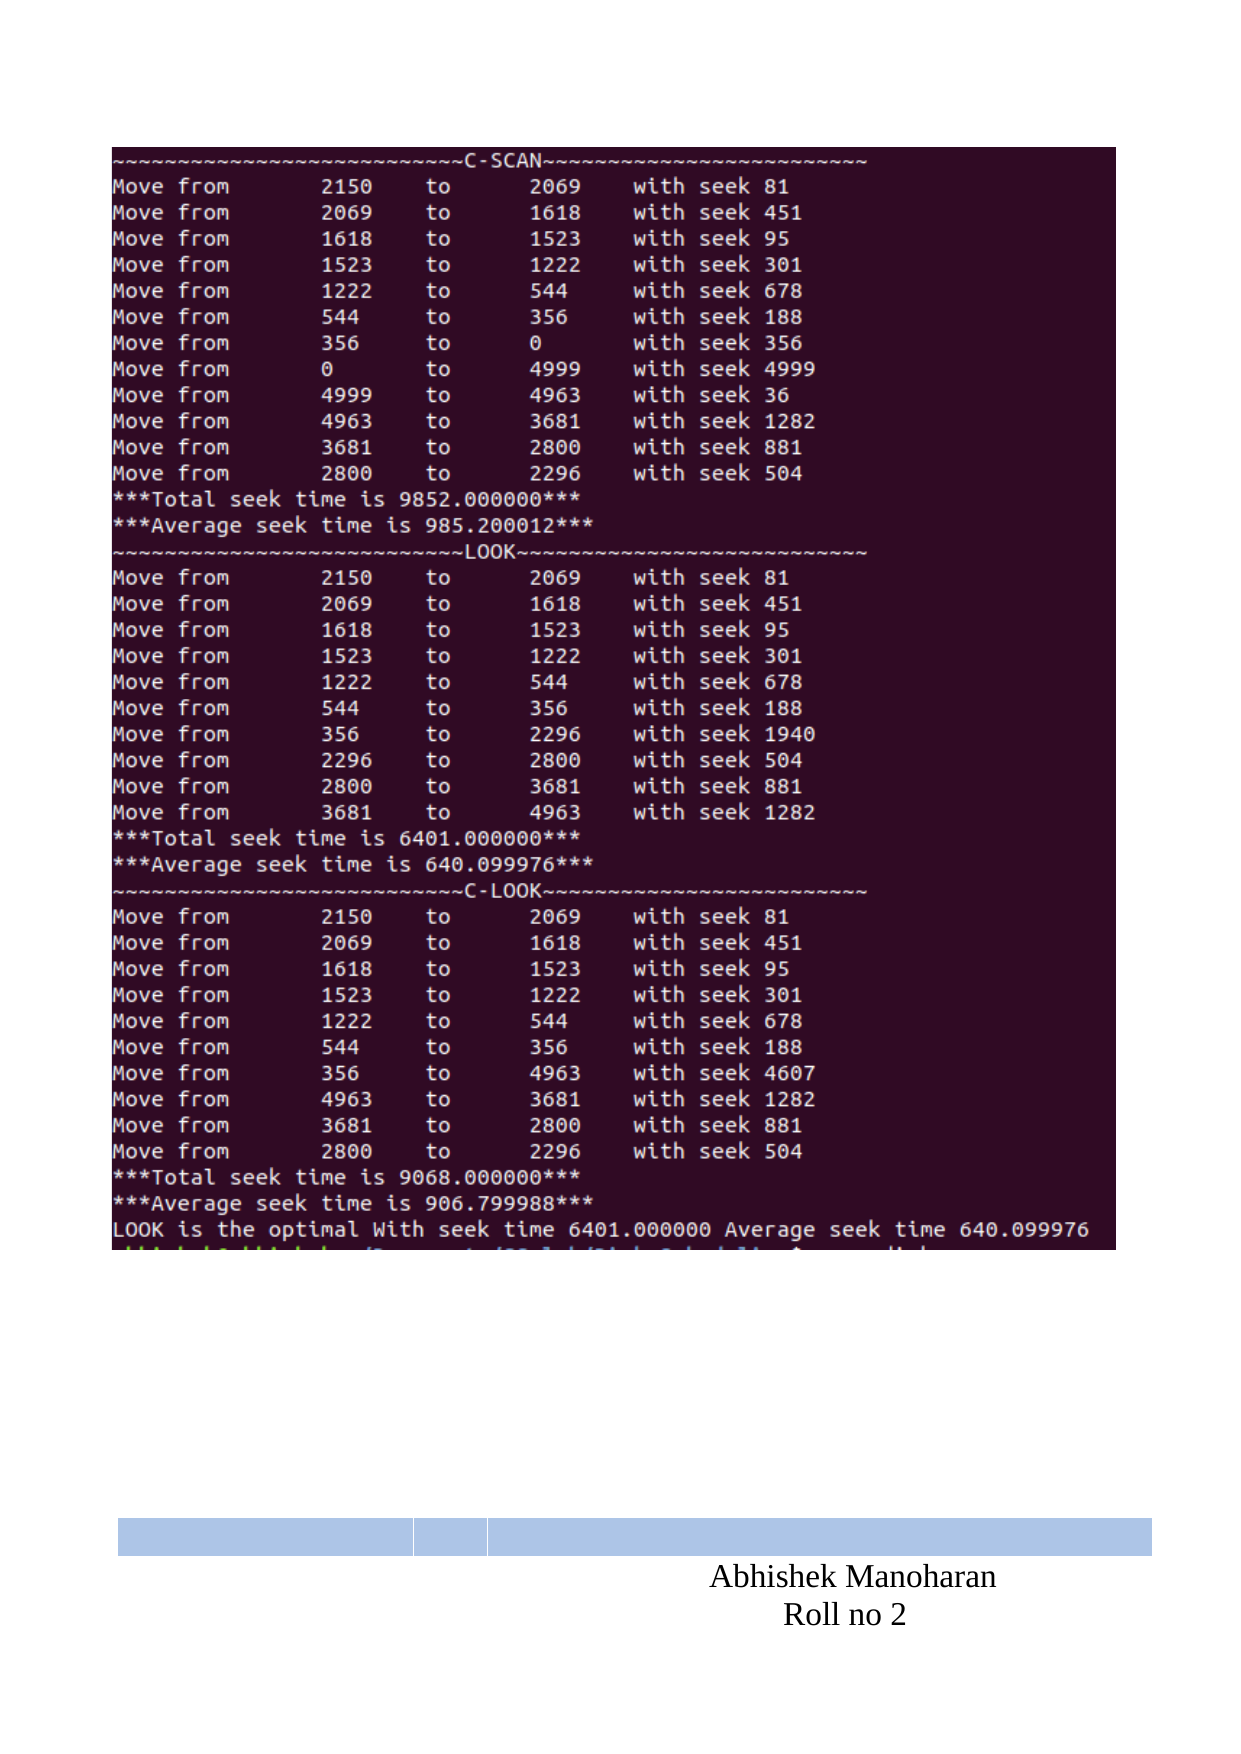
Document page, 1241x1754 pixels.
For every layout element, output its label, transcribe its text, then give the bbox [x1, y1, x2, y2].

picture [111, 147, 1116, 1250]
text Abhishek Manoharan [118, 1556, 1122, 1594]
text Roll no 2 [118, 1594, 1122, 1633]
